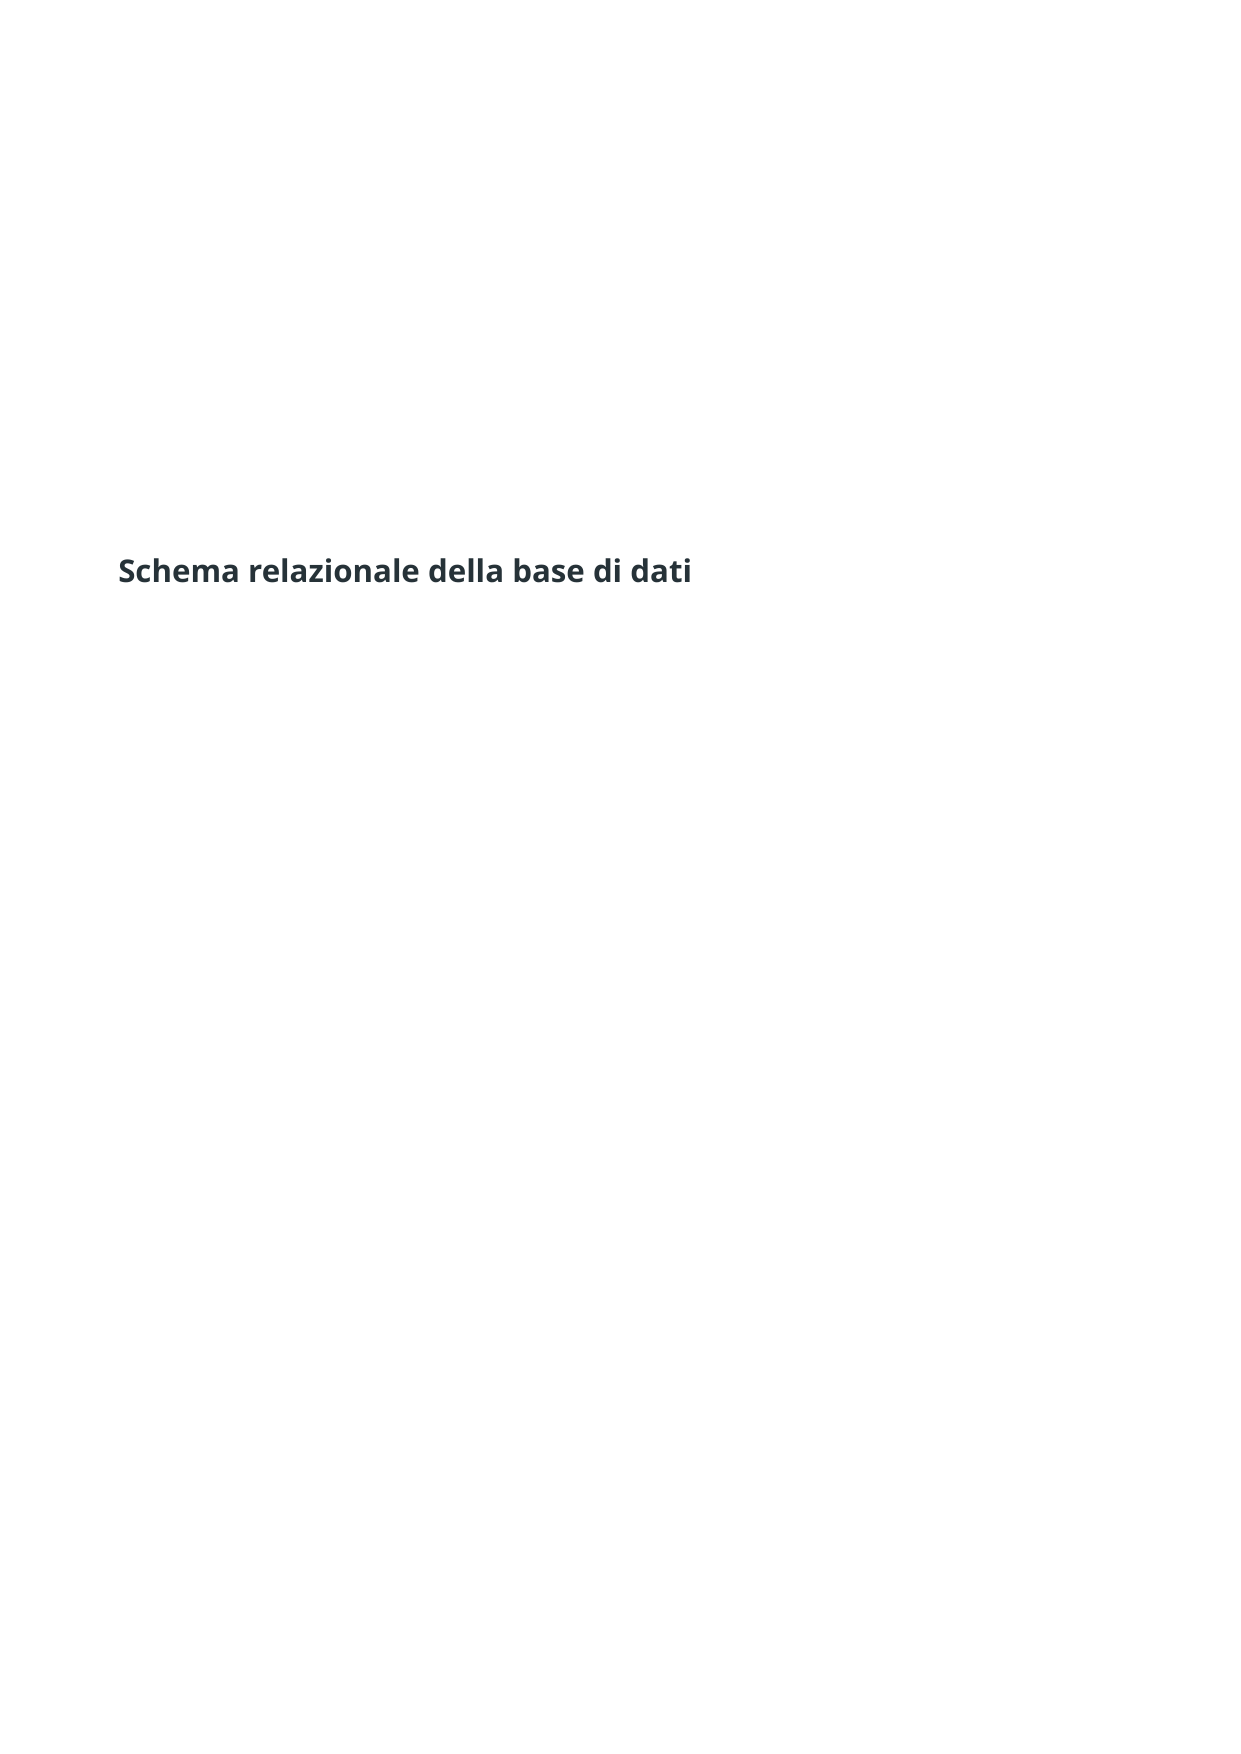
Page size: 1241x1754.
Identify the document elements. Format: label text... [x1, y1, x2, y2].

text Schema relazionale della base di dati [118, 549, 1122, 592]
